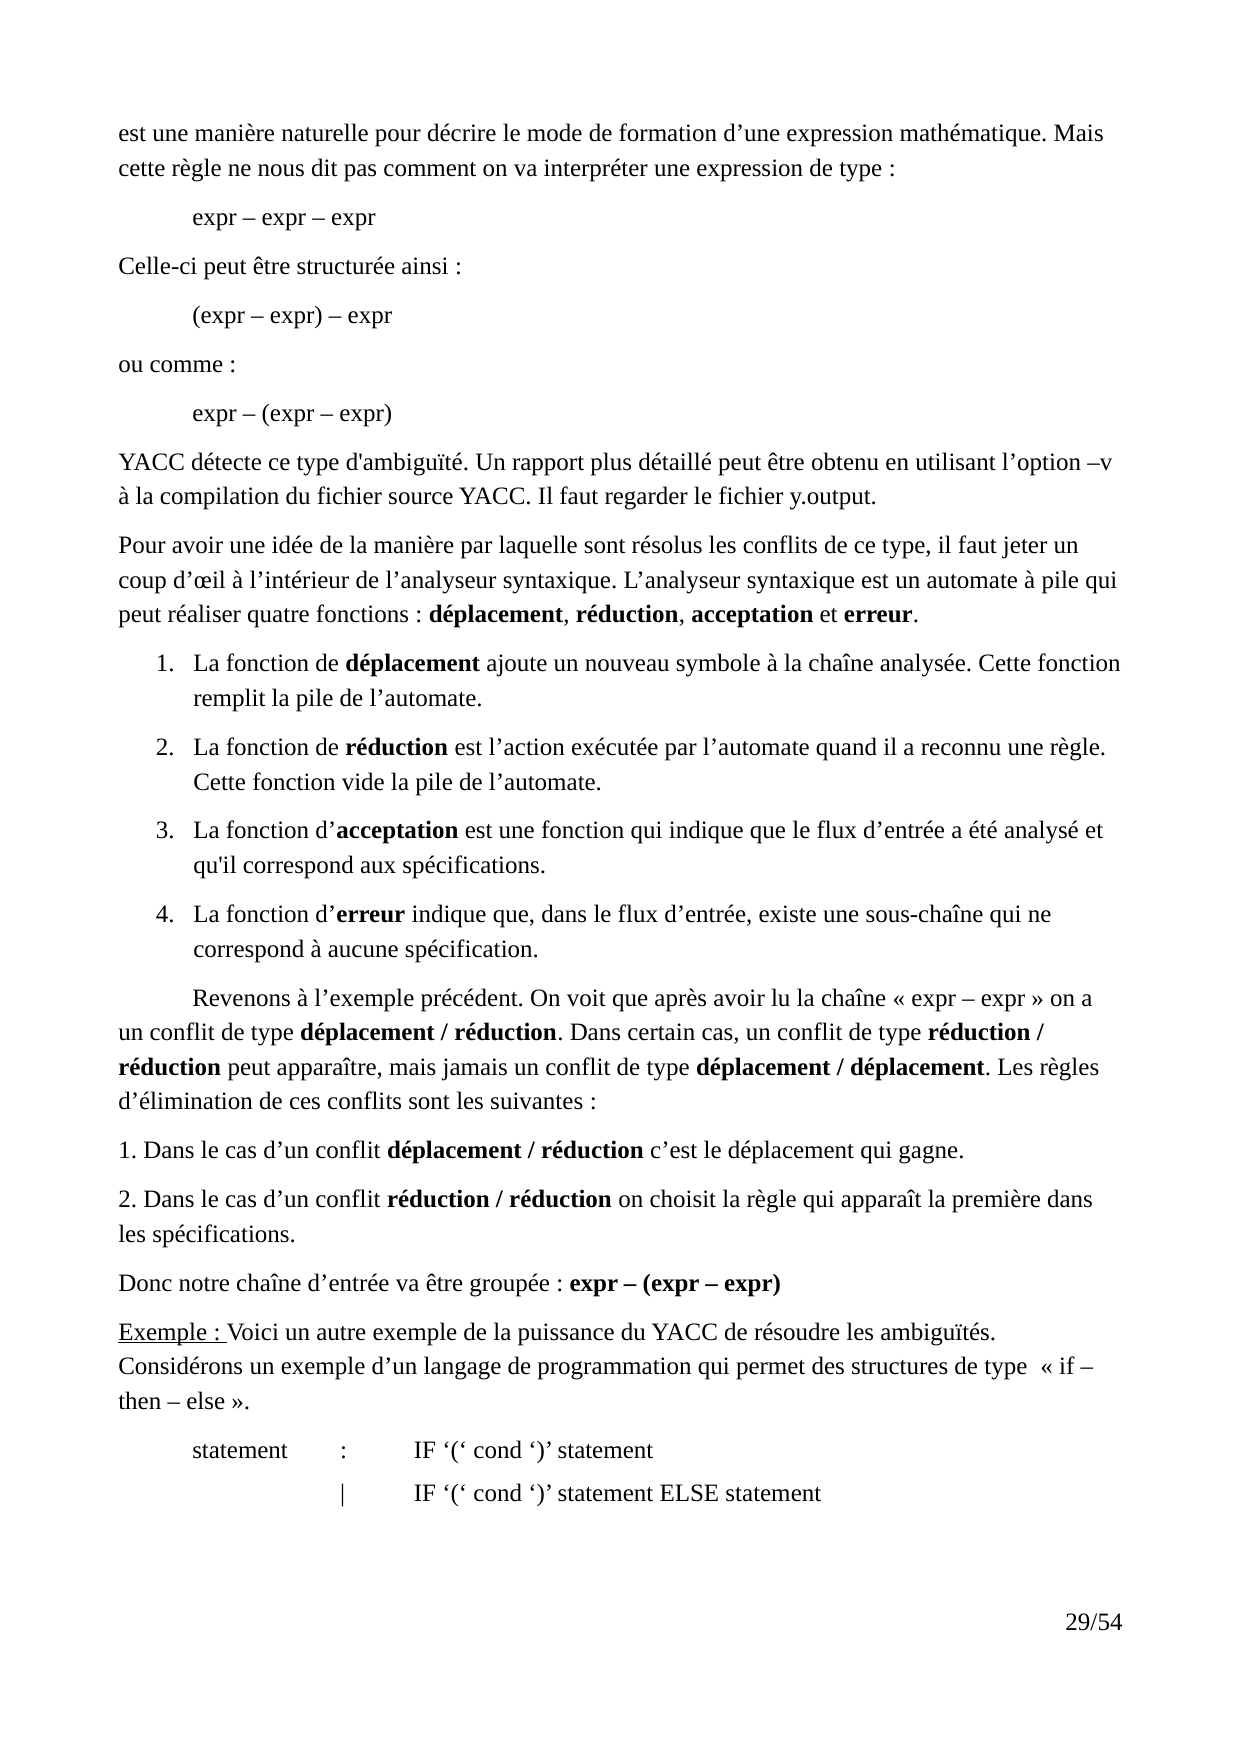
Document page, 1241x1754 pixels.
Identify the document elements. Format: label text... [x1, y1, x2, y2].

list La fonction de déplacement ajoute un nouveau symbole à la chaîne analysée. Cette fonction remplit la pile de l’automate. [156, 648, 1122, 712]
text Exemple : Voici un autre exemple de la puissance du YACC de résoudre les ambiguïtés. Considérons un exemple d’un langage de programmation qui permet des structures de type « if – then – else ». [118, 1317, 1122, 1414]
text 2. Dans le cas d’un conflit réduction / réduction on choisit la règle qui apparaît la première dans les spécifications. [118, 1184, 1122, 1247]
text YACC détecte ce type d'ambiguïté. Un rapport plus détaillé peut être obtenu en utilisant l’option –v à la compilation du fichier source YACC. Il faut regarder le fichier y.output. [118, 447, 1122, 510]
text Revenons à l’exemple précédent. On voit que après avoir lu la chaîne « expr – expr » on a un conflit de type déplacement / réduction. Dans certain cas, un conflit de type réduction / réduction peut apparaître, mais jamais un conflit de type déplacement / déplacement. Les règles d’élimination de ces conflits sont les suivantes : [118, 983, 1122, 1115]
text Donc notre chaîne d’entrée va être groupée : expr – (expr – expr) [118, 1268, 1122, 1297]
text Celle-ci peut être structurée ainsi : [118, 251, 1122, 279]
text expr – expr – expr [118, 202, 1122, 230]
text (expr – expr) – expr [118, 300, 1122, 328]
list La fonction de réduction est l’action exécutée par l’automate quand il a reconnu une règle. Cette fonction vide la pile de l’automate. [156, 732, 1122, 795]
list La fonction d’erreur indique que, dans le flux d’entrée, existe une sous-chaîne qui ne correspond à aucune spécification. [156, 899, 1122, 962]
text expr – (expr – expr) [118, 398, 1122, 427]
list La fonction d’acceptation est une fonction qui indique que le flux d’entrée a été analysé et qu'il correspond aux spécifications. [156, 816, 1122, 879]
text ou comme : [118, 349, 1122, 378]
text | IF ‘(‘ cond ‘)’ statement ELSE statement [118, 1478, 1122, 1507]
text est une manière naturelle pour décrire le mode de formation d’une expression mathématique. Mais cette règle ne nous dit pas comment on va interpréter une expression de type : [118, 118, 1122, 181]
text Pour avoir une idée de la manière par laquelle sont résolus les conflits de ce type, il faut jeter un coup d’œil à l’intérieur de l’analyseur syntaxique. L’analyseur syntaxique est un automate à pile qui peut réaliser quatre fonctions : déplacement, réduction, acceptation et erreur. [118, 531, 1122, 628]
text 1. Dans le cas d’un conflit déplacement / réduction c’est le déplacement qui gagne. [118, 1135, 1122, 1164]
text statement : IF ‘(‘ cond ‘)’ statement [118, 1435, 1122, 1464]
